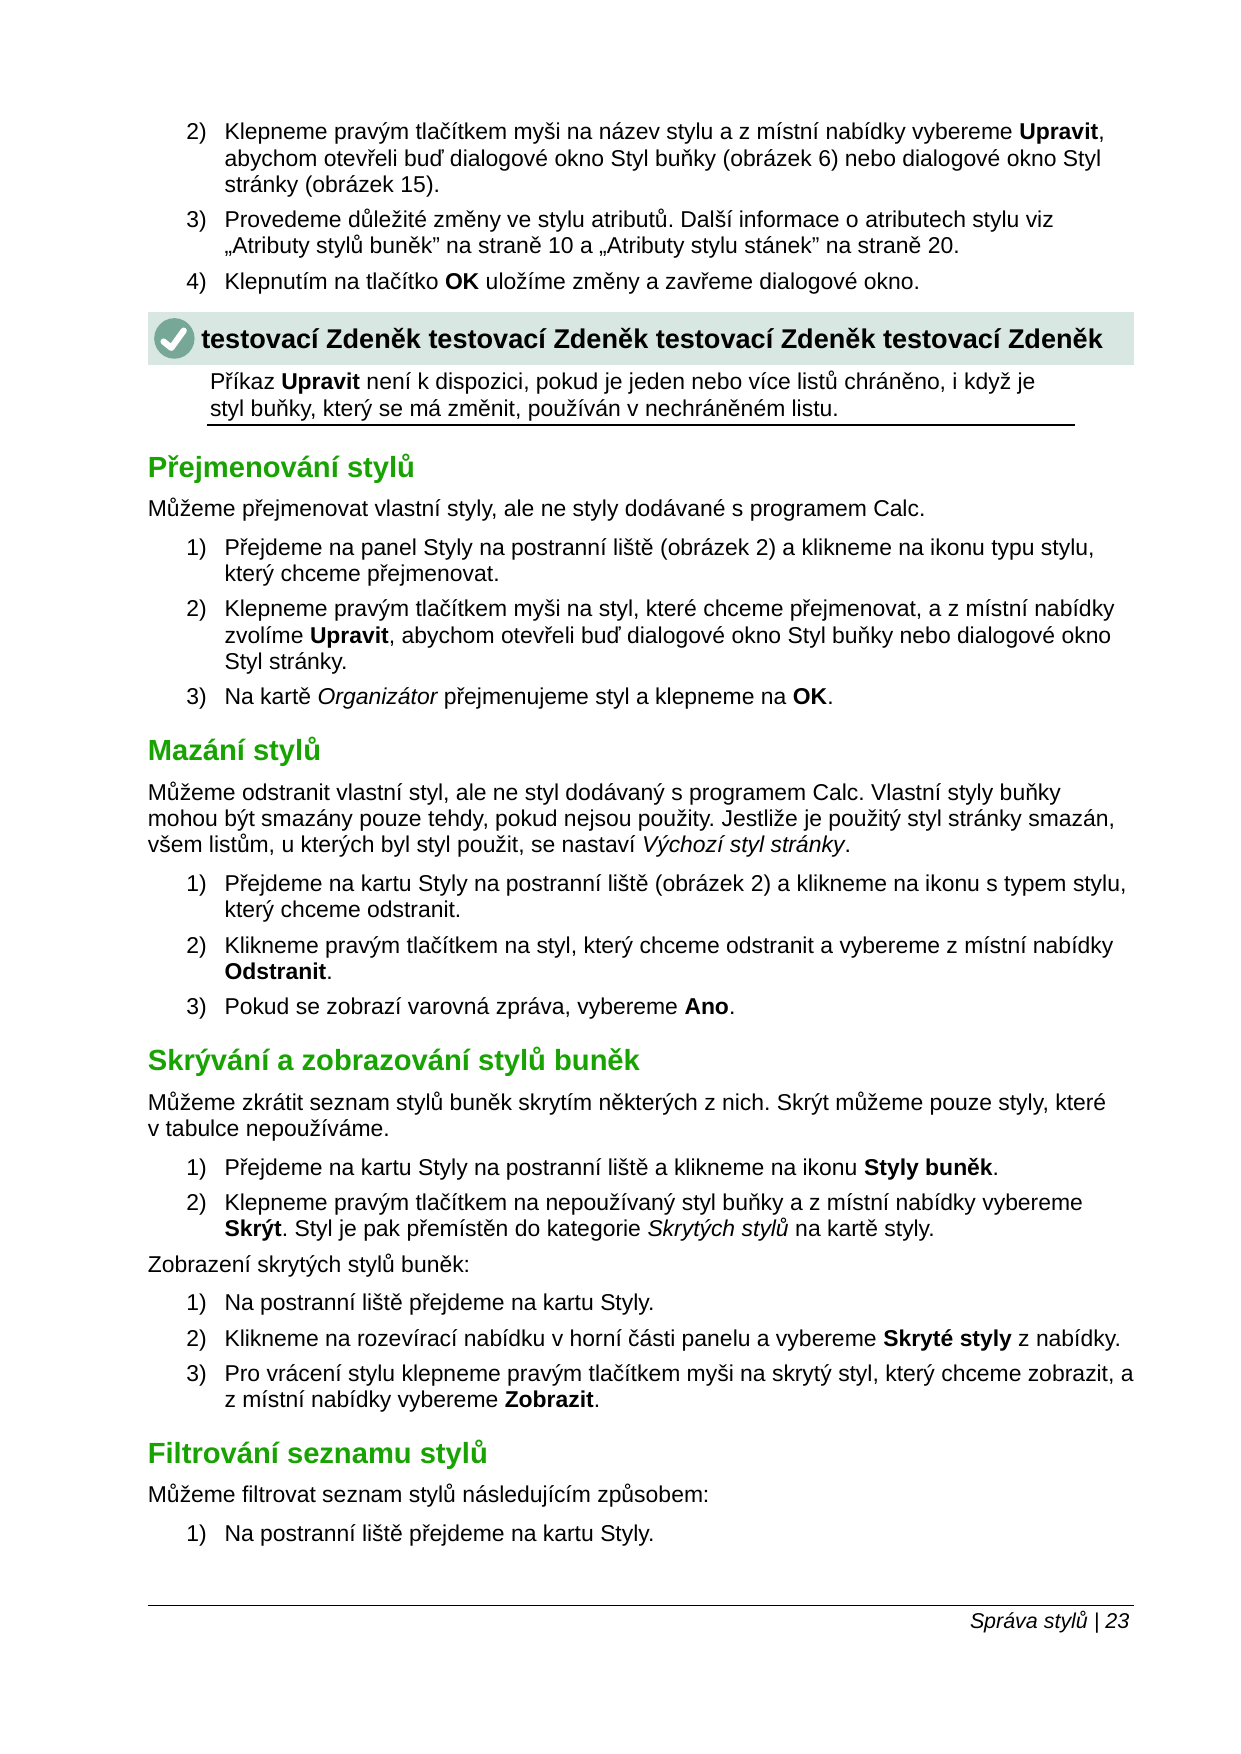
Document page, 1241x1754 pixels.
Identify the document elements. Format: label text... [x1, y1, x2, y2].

list Pro vrácení stylu klepneme pravým tlačítkem myši na skrytý styl, který chceme zobrazit, a z místní nabídky vybereme Zobrazit. [207, 1360, 1134, 1412]
list Přejdeme na kartu Styly na postranní liště (obrázek 2) a klikneme na ikonu s typem stylu, který chceme odstranit. [207, 870, 1134, 923]
text Můžeme přejmenovat vlastní styly, ale ne styly dodávané s programem Calc. [148, 495, 1134, 521]
subtitle testovací Zdeněk testovací Zdeněk testovací Zdeněk testovací Zdeněk [148, 312, 1134, 365]
list Pokud se zobrazí varovná zpráva, vybereme Ano. [207, 993, 1134, 1019]
list Klepneme pravým tlačítkem na nepoužívaný styl buňky a z místní nabídky vybereme Skrýt. Styl je pak přemístěn do kategorie Skrytých stylů na kartě styly. [207, 1189, 1134, 1242]
list Můžeme filtrovat seznam stylů následujícím způsobem: [148, 1481, 1134, 1508]
list Na postranní liště přejdeme na kartu Styly. [207, 1520, 1134, 1547]
list Klikneme pravým tlačítkem na styl, který chceme odstranit a vybereme z místní nabídky Odstranit. [207, 932, 1134, 984]
list Klepnutím na tlačítko OK uložíme změny a zavřeme dialogové okno. [207, 268, 1134, 294]
list Přejdeme na panel Styly na postranní liště (obrázek 2) a klikneme na ikonu typu stylu, který chceme přejmenovat. [207, 534, 1134, 586]
list Provedeme důležité změny ve stylu atributů. Další informace o atributech stylu viz „Atributy styl buňky” na straně 9 a „Atributy styl stránky stránky” na straně 18. [207, 206, 1134, 259]
subtitle Přejmenování stylů [148, 449, 1134, 483]
text Můžeme odstranit vlastní styl, ale ne styl dodávaný s programem Calc. Vlastní styly buňky mohou být smazány pouze tehdy, pokud nejsou použity. Jestliže je použitý styl stránky smazán, všem listům, u kterých byl styl použit, se nastaví Výchozí styl stránky. [148, 778, 1134, 858]
subtitle Skrývání a zobrazování stylů buněk [148, 1043, 1134, 1077]
list Na postranní liště přejdeme na kartu Styly. [207, 1289, 1134, 1316]
subtitle Mazání stylů [148, 733, 1134, 767]
list Klepneme pravým tlačítkem myši na styl, které chceme přejmenovat, a z místní nabídky zvolíme Upravit, abychom otevřeli buď dialogové okno Styl buňky nebo dialogové okno Styl stránky. [207, 595, 1134, 674]
list Zobrazení skrytých stylů buněk: [148, 1251, 1134, 1277]
list Na kartě Organizátor přejmenujeme styl a klepneme na OK. [207, 683, 1134, 709]
list Přejdeme na kartu Styly na postranní liště a klikneme na ikonu Styly buněk. [207, 1154, 1134, 1180]
list Klepneme pravým tlačítkem myši na název stylu a z místní nabídky vybereme Upravit, abychom otevřeli buď dialogové okno Styl buňky (obrázek 6) nebo dialogové okno Styl stránky (obrázek 15). [207, 118, 1134, 197]
subtitle Filtrování seznamu stylů [148, 1436, 1134, 1470]
text Příkaz Upravit není k dispozici, pokud je jeden nebo více listů chráněno, i když je styl buňky, který se má změnit, používán v nechráněném listu. [207, 365, 1075, 424]
text Můžeme zkrátit seznam stylů buněk skrytím některých z nich. Skrýt můžeme pouze styly, které v tabulce nepoužíváme. [148, 1088, 1134, 1141]
list Klikneme na rozevírací nabídku v horní části panelu a vybereme Skryté styly z nabídky. [207, 1324, 1134, 1351]
